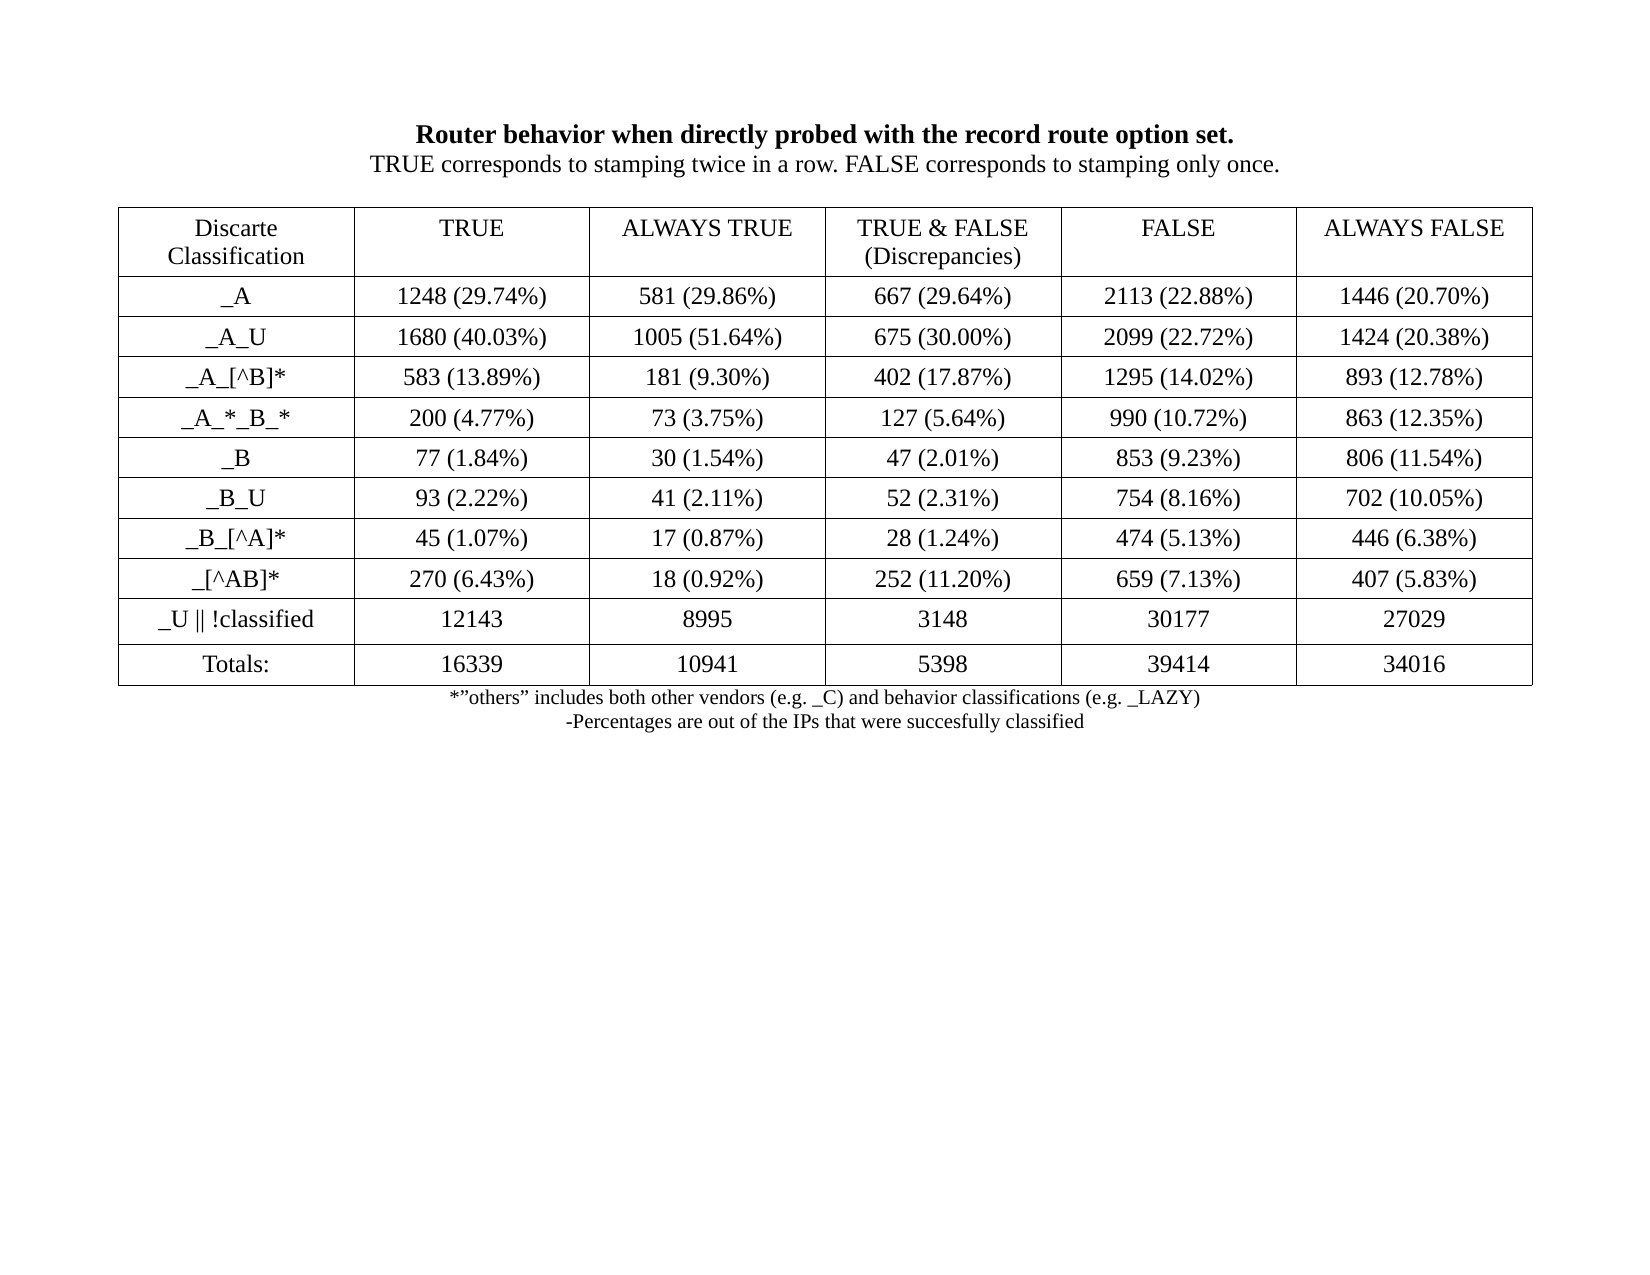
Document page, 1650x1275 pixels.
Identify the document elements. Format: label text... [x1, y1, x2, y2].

table_cell Totals: [119, 645, 354, 685]
table_cell 1424 (20.38%) [1297, 317, 1532, 356]
table_cell _U || !classified [119, 599, 354, 643]
table_cell _A_U [119, 317, 354, 356]
table_cell 270 (6.43%) [355, 559, 589, 598]
table_header Discarte Classification [119, 208, 354, 276]
table_cell 1295 (14.02%) [1062, 357, 1296, 397]
table_cell 39414 [1062, 645, 1296, 685]
table_cell _A_[^B]* [119, 357, 354, 397]
table_header FALSE [1062, 208, 1296, 276]
table_cell _A_*_B_* [119, 398, 354, 437]
table_header TRUE & FALSE (Discrepancies) [826, 208, 1061, 276]
table_cell 8995 [590, 599, 825, 643]
table_cell 16339 [355, 645, 589, 685]
text Router behavior when directly probed with the record route option set. [118, 118, 1532, 149]
table_cell 893 (12.78%) [1297, 357, 1532, 397]
table_cell 52 (2.31%) [826, 478, 1061, 518]
table_cell 45 (1.07%) [355, 519, 589, 558]
table_cell 675 (30.00%) [826, 317, 1061, 356]
table_header ALWAYS TRUE [590, 208, 825, 276]
table_cell 1446 (20.70%) [1297, 277, 1532, 316]
table_cell 407 (5.83%) [1297, 559, 1532, 598]
table_cell _B_[^A]* [119, 519, 354, 558]
table_cell 583 (13.89%) [355, 357, 589, 397]
table_cell 127 (5.64%) [826, 398, 1061, 437]
table_cell 754 (8.16%) [1062, 478, 1296, 518]
table_cell 73 (3.75%) [590, 398, 825, 437]
table_cell 402 (17.87%) [826, 357, 1061, 397]
table_cell 28 (1.24%) [826, 519, 1061, 558]
table_cell 2113 (22.88%) [1062, 277, 1296, 316]
table_cell 41 (2.11%) [590, 478, 825, 518]
table_cell 853 (9.23%) [1062, 438, 1296, 477]
table_cell 2099 (22.72%) [1062, 317, 1296, 356]
table_cell 1005 (51.64%) [590, 317, 825, 356]
table_cell 5398 [826, 645, 1061, 685]
text -Percentages are out of the IPs that were succesfully classified [118, 709, 1532, 733]
table_cell 581 (29.86%) [590, 277, 825, 316]
table_cell _A [119, 277, 354, 316]
table_cell 27029 [1297, 599, 1532, 643]
table_cell 667 (29.64%) [826, 277, 1061, 316]
table_cell 702 (10.05%) [1297, 478, 1532, 518]
text *”others” includes both other vendors (e.g. _C) and behavior classifications (e.g. _LAZY) [118, 686, 1532, 709]
table_cell 659 (7.13%) [1062, 559, 1296, 598]
table_cell 806 (11.54%) [1297, 438, 1532, 477]
table_cell 252 (11.20%) [826, 559, 1061, 598]
table_cell 1680 (40.03%) [355, 317, 589, 356]
table_cell 10941 [590, 645, 825, 685]
table_cell 47 (2.01%) [826, 438, 1061, 477]
table_cell 93 (2.22%) [355, 478, 589, 518]
table_cell _B [119, 438, 354, 477]
table_cell 17 (0.87%) [590, 519, 825, 558]
table_cell 863 (12.35%) [1297, 398, 1532, 437]
table_cell 30 (1.54%) [590, 438, 825, 477]
table_header ALWAYS FALSE [1297, 208, 1532, 276]
table_cell 34016 [1297, 645, 1532, 685]
table_cell 474 (5.13%) [1062, 519, 1296, 558]
table_header TRUE [355, 208, 589, 276]
table_cell 77 (1.84%) [355, 438, 589, 477]
table_cell 18 (0.92%) [590, 559, 825, 598]
table_cell 30177 [1062, 599, 1296, 643]
table_cell 181 (9.30%) [590, 357, 825, 397]
table_cell 12143 [355, 599, 589, 643]
table_cell _B_U [119, 478, 354, 518]
table_cell 990 (10.72%) [1062, 398, 1296, 437]
table_cell 3148 [826, 599, 1061, 643]
text TRUE corresponds to stamping twice in a row. FALSE corresponds to stamping only once. [118, 149, 1532, 178]
table_cell 446 (6.38%) [1297, 519, 1532, 558]
table_cell _[^AB]* [119, 559, 354, 598]
table_cell 1248 (29.74%) [355, 277, 589, 316]
table_cell 200 (4.77%) [355, 398, 589, 437]
